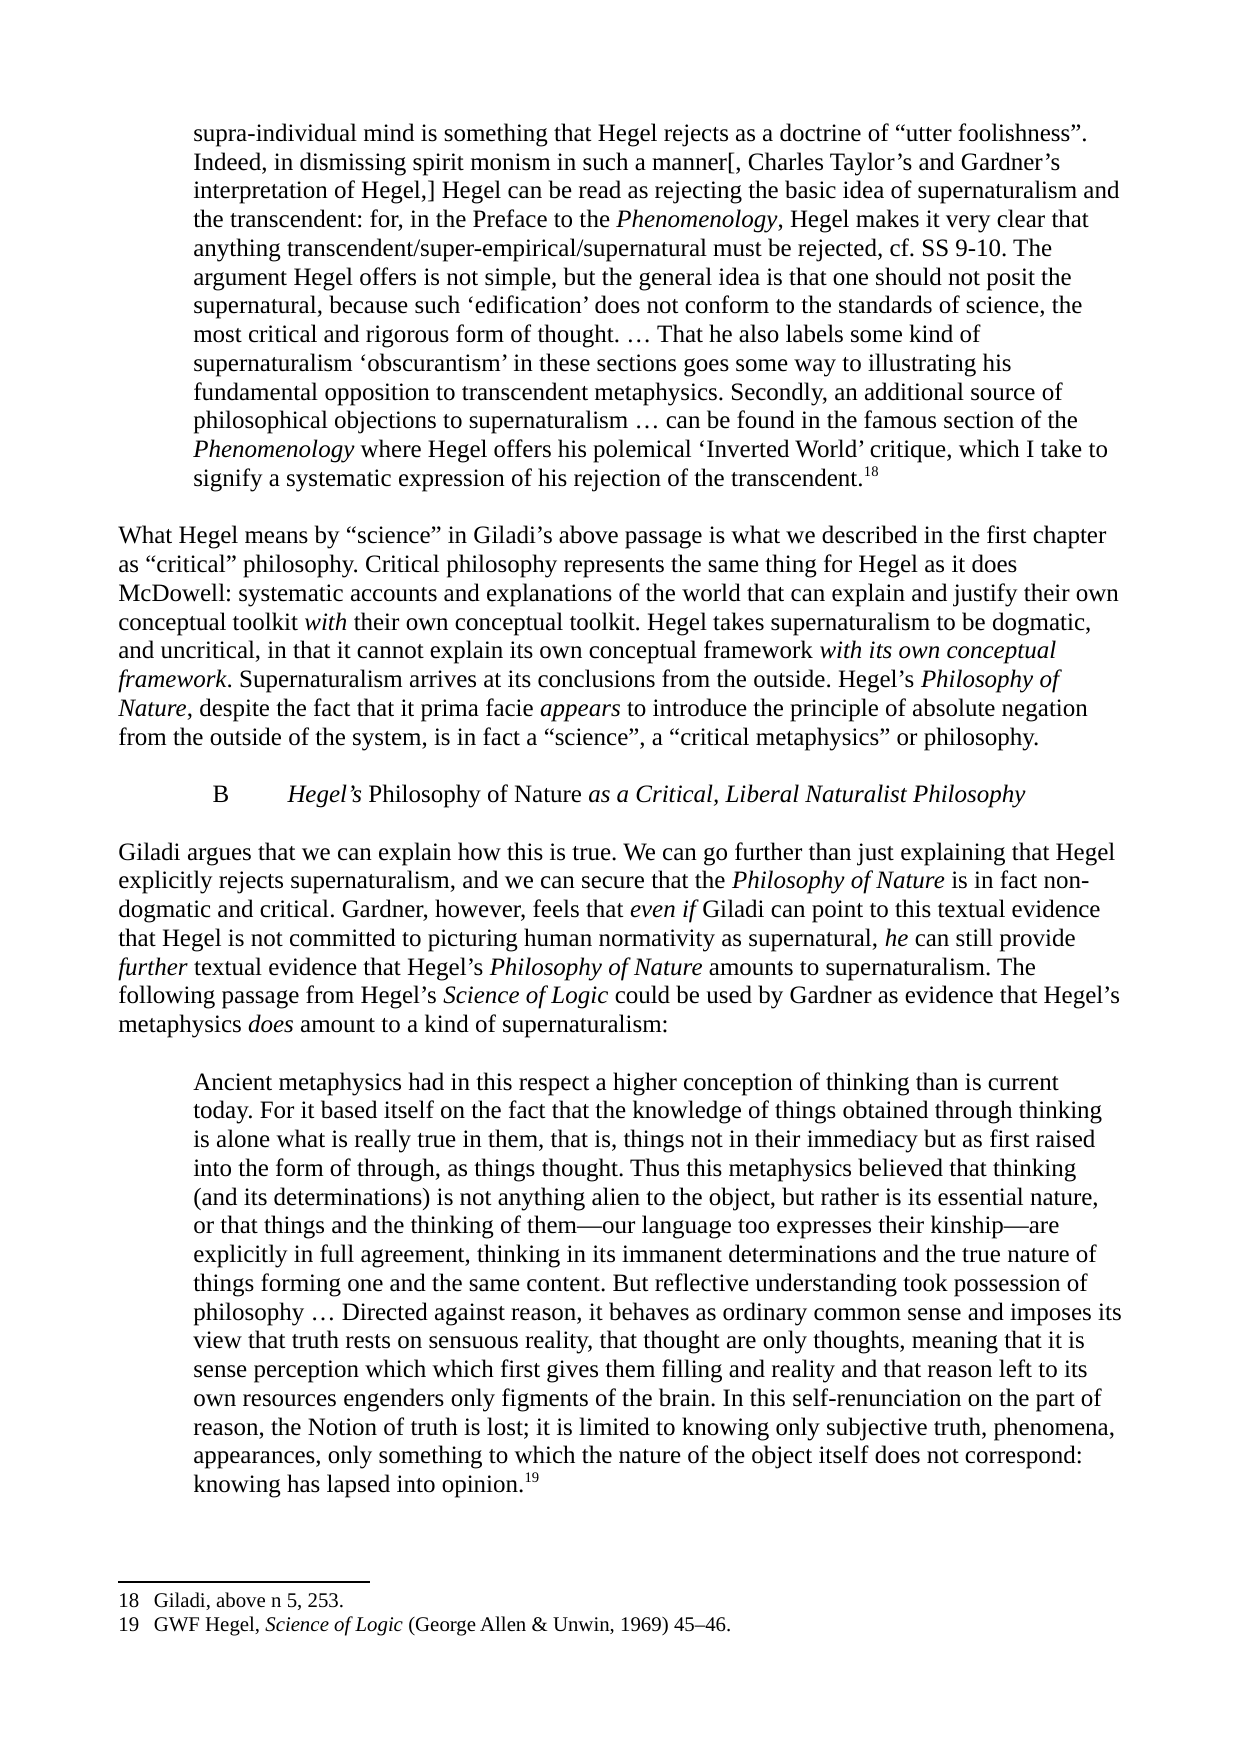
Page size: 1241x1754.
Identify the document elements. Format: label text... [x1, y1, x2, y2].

text GWF Hegel, Science of Logic (George Allen & Unwin, 1969) 45–46. [118, 1612, 1122, 1636]
text supra-individual mind is something that Hegel rejects as a doctrine of “utter foolishness”. Indeed, in dismissing spirit monism in such a manner[, Charles Taylor’s and Gardner’s interpretation of Hegel,] Hegel can be read as rejecting the basic idea of supernaturalism and the transcendent: for, in the Preface to the Phenomenology, Hegel makes it very clear that anything transcendent/super-empirical/supernatural must be rejected, cf. SS 9-10. The argument Hegel offers is not simple, but the general idea is that one should not posit the supernatural, because such ‘edification’ does not conform to the standards of science, the most critical and rigorous form of thought. … That he also labels some kind of supernaturalism ‘obscurantism’ in these sections goes some way to illustrating his fundamental opposition to transcendent metaphysics. Secondly, an additional source of philosophical objections to supernaturalism … can be found in the famous section of the Phenomenology where Hegel offers his polemical ‘Inverted World’ critique, which I take to signify a systematic expression of his rejection of the transcendent. [193, 118, 1122, 492]
text Giladi, above n 5, 253. [118, 1588, 1122, 1612]
text Ancient metaphysics had in this respect a higher conception of thinking than is current today. For it based itself on the fact that the knowledge of things obtained through thinking is alone what is really true in them, that is, things not in their immediacy but as first raised into the form of through, as things thought. Thus this metaphysics believed that thinking (and its determinations) is not anything alien to the object, but rather is its essential nature, or that things and the thinking of them—our language too expresses their kinship—are explicitly in full agreement, thinking in its immanent determinations and the true nature of things forming one and the same content. But reflective understanding took possession of philosophy … Directed against reason, it behaves as ordinary common sense and imposes its view that truth rests on sensuous reality, that thought are only thoughts, meaning that it is sense perception which which first gives them filling and reality and that reason left to its own resources engenders only figments of the brain. In this self-renunciation on the part of reason, the Notion of truth is lost; it is limited to knowing only subjective truth, phenomena, appearances, only something to which the nature of the object itself does not correspond: knowing has lapsed into opinion. [193, 1067, 1122, 1498]
text What Hegel means by “science” in Giladi’s above passage is what we described in the first chapter as “critical” philosophy. Critical philosophy represents the same thing for Hegel as it does McDowell: systematic accounts and explanations of the world that can explain and justify their own conceptual toolkit with their own conceptual toolkit. Hegel takes supernaturalism to be dogmatic, and uncritical, in that it cannot explain its own conceptual framework with its own conceptual framework. Supernaturalism arrives at its conclusions from the outside. Hegel’s Philosophy of Nature, despite the fact that it prima facie appears to introduce the principle of absolute negation from the outside of the system, is in fact a “science”, a “critical metaphysics” or philosophy. [118, 521, 1122, 751]
text Giladi argues that we can explain how this is true. We can go further than just explaining that Hegel explicitly rejects supernaturalism, and we can secure that the Philosophy of Nature is in fact non-dogmatic and critical. Gardner, however, feels that even if Giladi can point to this textual evidence that Hegel is not committed to picturing human normativity as supernatural, he can still provide further textual evidence that Hegel’s Philosophy of Nature amounts to supernaturalism. The following passage from Hegel’s Science of Logic could be used by Gardner as evidence that Hegel’s metaphysics does amount to a kind of supernaturalism: [118, 837, 1122, 1038]
text B Hegel’s Philosophy of Nature as a Critical, Liberal Naturalist Philosophy [118, 779, 1122, 808]
